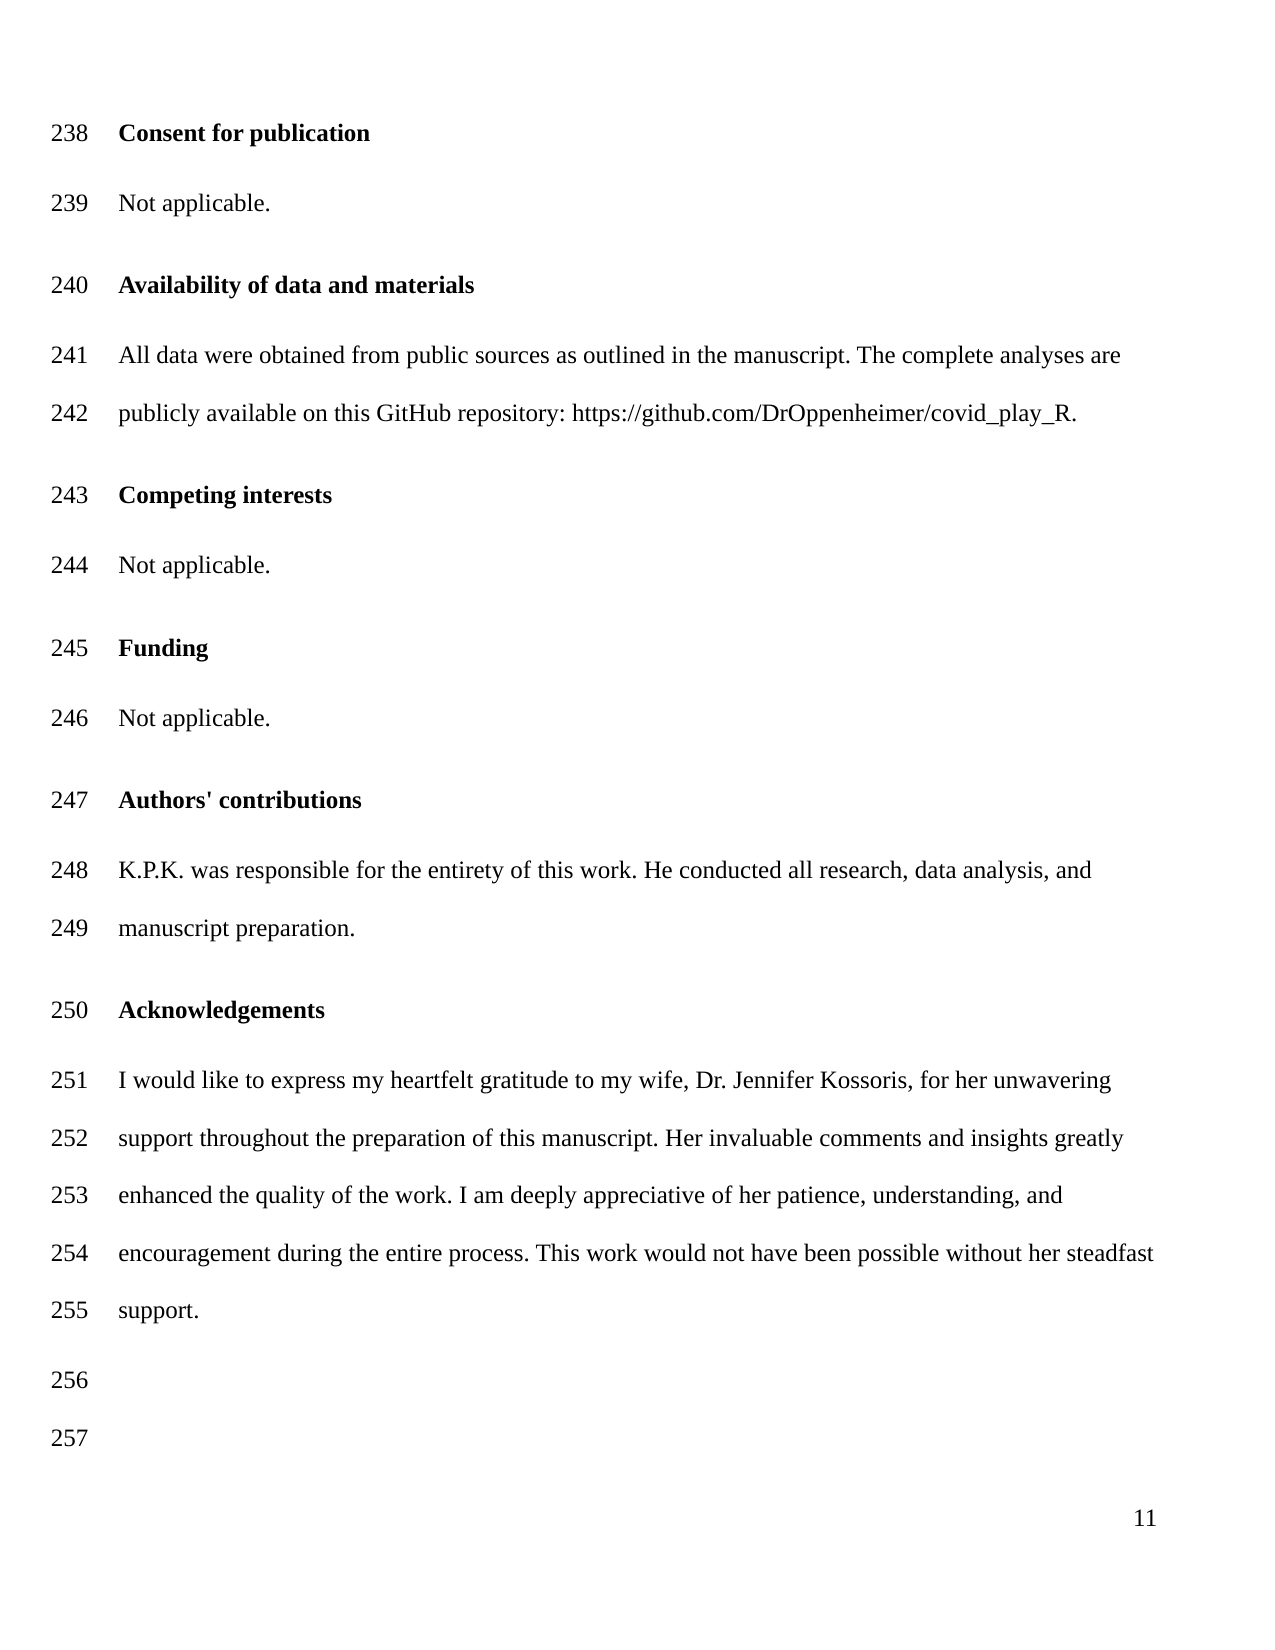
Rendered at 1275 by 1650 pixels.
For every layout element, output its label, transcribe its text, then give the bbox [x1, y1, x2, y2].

text Not applicable. [118, 703, 1157, 732]
text Not applicable. [118, 188, 1157, 217]
subtitle Authors' contributions [118, 786, 1157, 814]
subtitle Consent for publication [118, 118, 1157, 147]
subtitle Availability of data and materials [118, 271, 1157, 299]
text Not applicable. [118, 551, 1157, 579]
text All data were obtained from public sources as outlined in the manuscript. The complete analyses are publicly available on this GitHub repository: https://github.com/DrOppenheimer/covid_play_R. [118, 341, 1157, 427]
subtitle Acknowledgements [118, 996, 1157, 1024]
text I would like to express my heartfelt gratitude to my wife, Dr. Jennifer Kossoris, for her unwavering support throughout the preparation of this manuscript. Her invaluable comments and insights greatly enhanced the quality of the work. I am deeply appreciative of her patience, understanding, and encouragement during the entire process. This work would not have been possible without her steadfast support. [118, 1066, 1157, 1324]
subtitle Competing interests [118, 481, 1157, 509]
text K.P.K. was responsible for the entirety of this work. He conducted all research, data analysis, and manuscript preparation. [118, 856, 1157, 942]
subtitle Funding [118, 633, 1157, 662]
